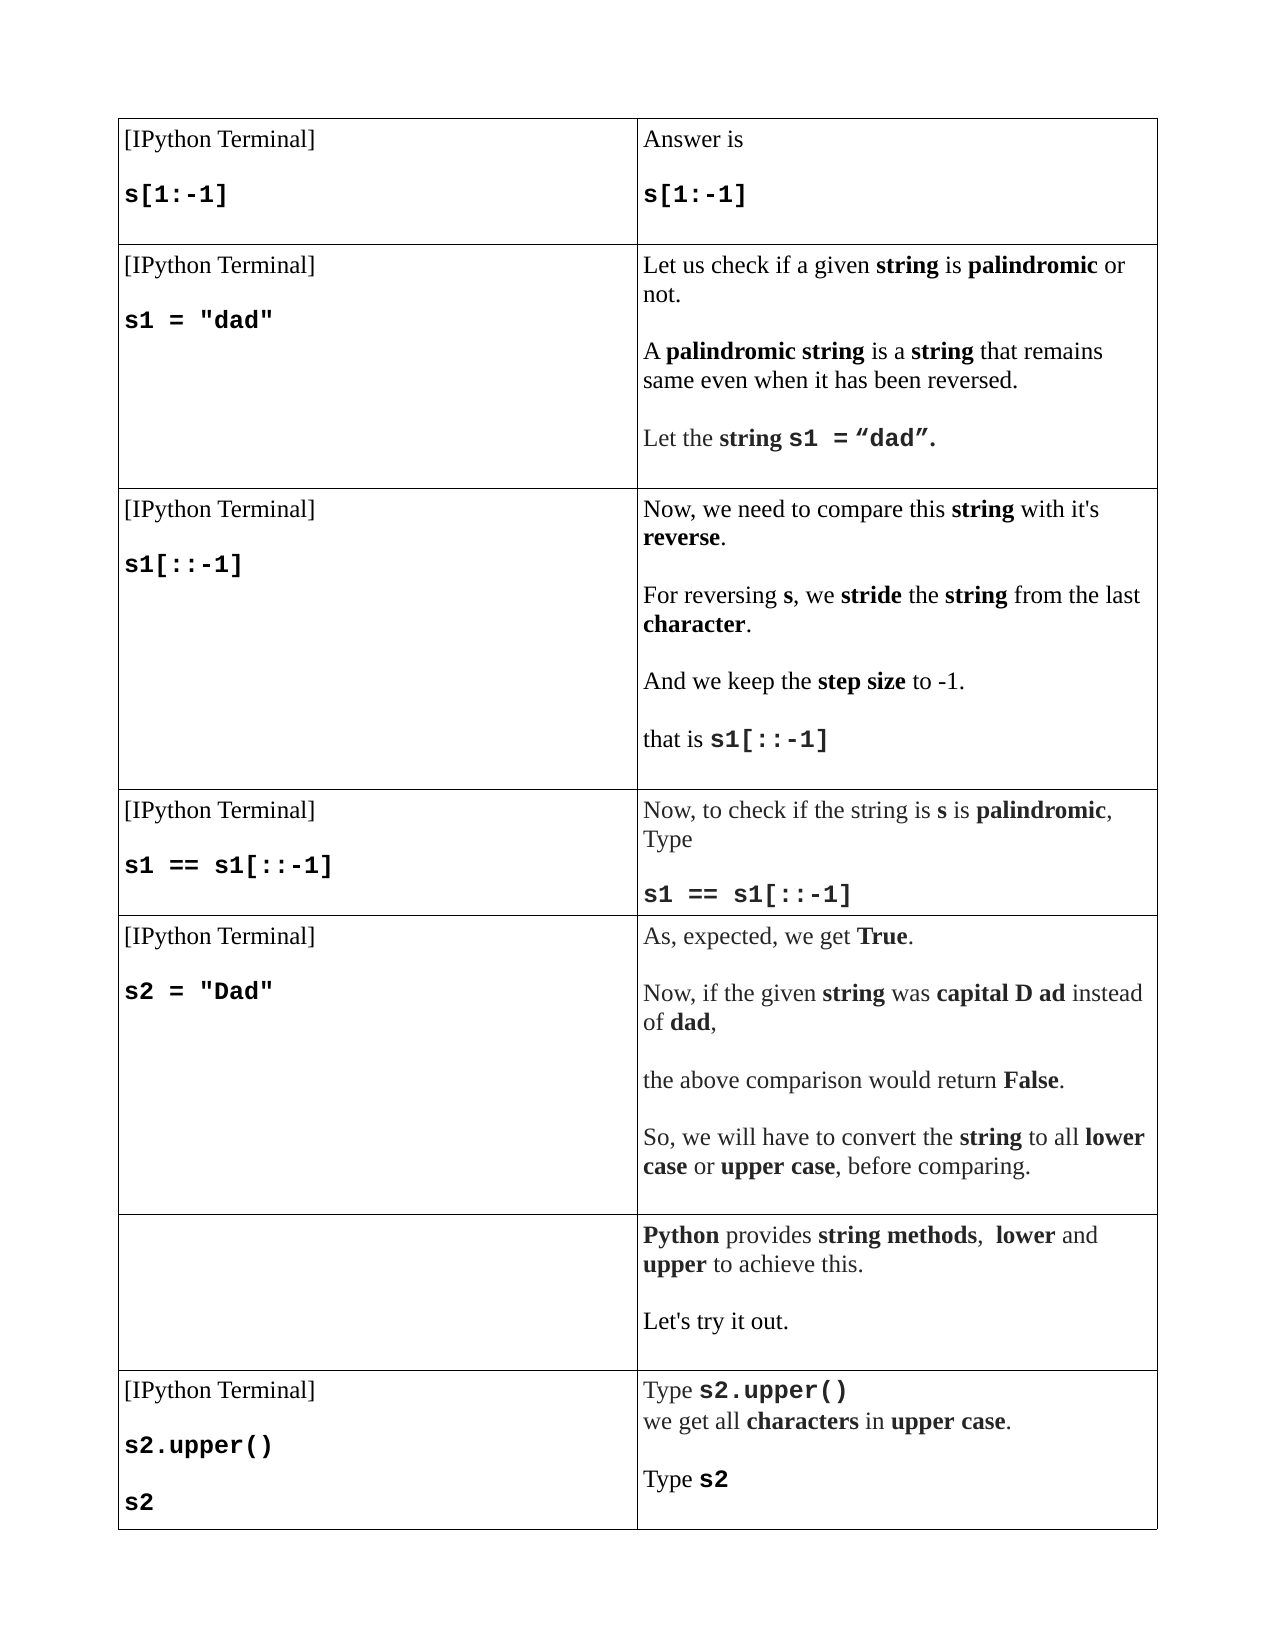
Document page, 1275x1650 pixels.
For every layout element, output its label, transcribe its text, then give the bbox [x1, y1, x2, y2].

table_cell [IPython Terminal] s[1:-1] [119, 119, 637, 244]
table_cell Answer is s[1:-1] [638, 119, 1157, 244]
table_cell [IPython Terminal] s2 = "Dad" [119, 916, 637, 1214]
table_cell [IPython Terminal] s1 == s1[::-1] [119, 790, 637, 915]
table_cell Python provides string methods, lower and upper to achieve this. Let's try it out. [638, 1215, 1157, 1369]
table_cell Let us check if a given string is palindromic or not. A palindromic string is a string that remains same even when it has been reversed. Let the string s1 = “dad”. [638, 245, 1157, 488]
table_cell [IPython Terminal] s2.upper() s2 [119, 1371, 637, 1529]
table_cell [IPython Terminal] s1[::-1] [119, 489, 637, 789]
table_cell [IPython Terminal] s1 = "dad" [119, 245, 637, 488]
table_cell Type s2.upper() we get all characters in upper case. Type s2 [638, 1371, 1157, 1529]
table_cell Now, to check if the string is s is palindromic, Type s1 == s1[::-1] [638, 790, 1157, 915]
table_cell [119, 1215, 637, 1369]
table_cell As, expected, we get True. Now, if the given string was capital D ad instead of dad, the above comparison would return False. So, we will have to convert the string to all lower case or upper case, before comparing. [638, 916, 1157, 1214]
table_cell Now, we need to compare this string with it's reverse. For reversing s, we stride the string from the last character. And we keep the step size to -1. that is s1[::-1] [638, 489, 1157, 789]
